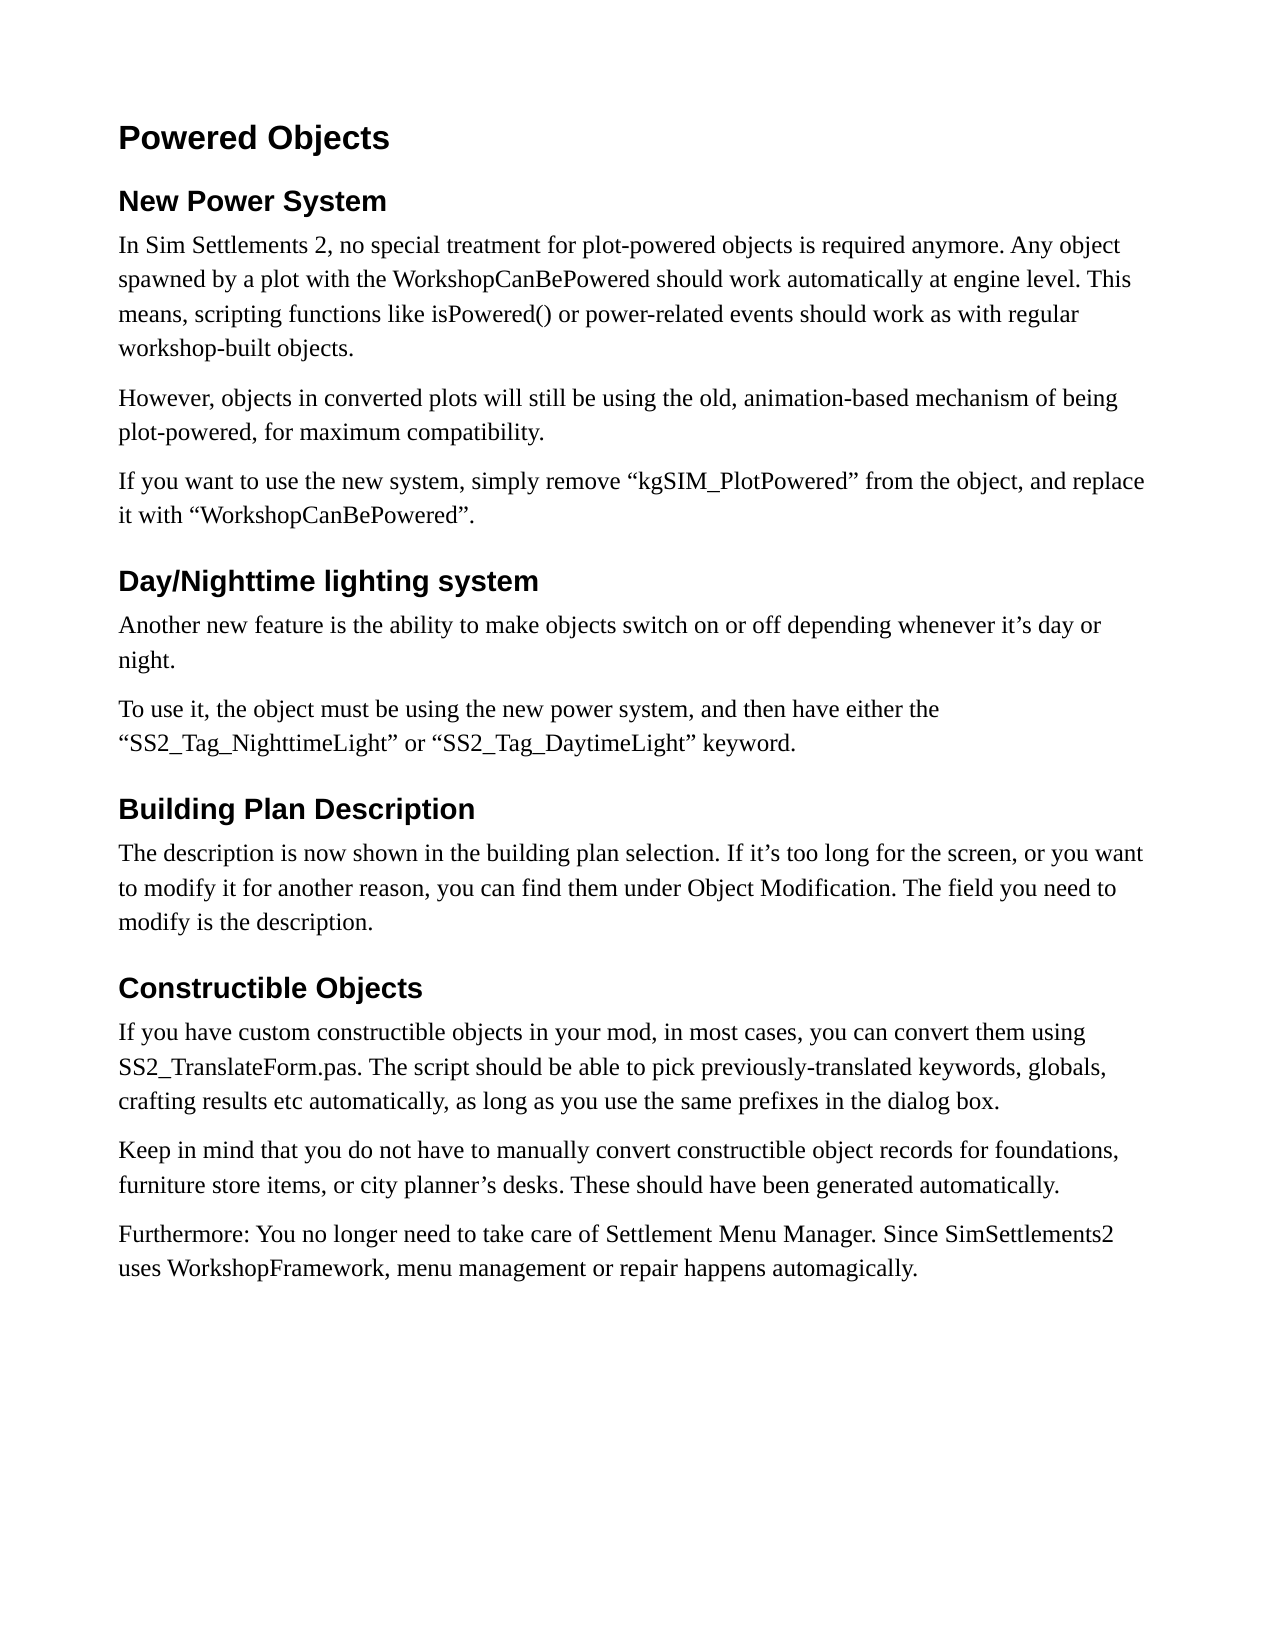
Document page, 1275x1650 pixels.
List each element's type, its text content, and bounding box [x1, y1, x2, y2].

text Furthermore: You no longer need to take care of Settlement Menu Manager. Since SimSettlements2 uses WorkshopFramework, menu management or repair happens automagically. [118, 1219, 1157, 1282]
text However, objects in converted plots will still be using the old, animation-based mechanism of being plot-powered, for maximum compatibility. [118, 383, 1157, 446]
subtitle Building Plan Description [118, 792, 1157, 826]
text If you want to use the new system, simply remove “kgSIM_PlotPowered” from the object, and replace it with “WorkshopCanBePowered”. [118, 466, 1157, 529]
text The description is now shown in the building plan selection. If it’s too long for the screen, or you want to modify it for another reason, you can find them under Object Modification. The field you need to modify is the description. [118, 838, 1157, 936]
subtitle Day/Nighttime lighting system [118, 564, 1157, 598]
text If you have custom constructible objects in your mod, in most cases, you can convert them using SS2_TranslateForm.pas. The script should be able to pick previously-translated keywords, globals, crafting results etc automatically, as long as you use the same prefixes in the dialog box. [118, 1017, 1157, 1115]
subtitle Constructible Objects [118, 971, 1157, 1005]
text Another new feature is the ability to make objects switch on or off depending whenever it’s day or night. [118, 611, 1157, 674]
text To use it, the object must be using the new power system, and then have either the “SS2_Tag_NighttimeLight” or “SS2_Tag_DaytimeLight” keyword. [118, 694, 1157, 757]
subtitle Powered Objects [118, 118, 1157, 157]
text Keep in mind that you do not have to manually convert constructible object records for foundations, furniture store items, or city planner’s desks. These should have been generated automatically. [118, 1135, 1157, 1198]
subtitle New Power System [118, 184, 1157, 218]
text In Sim Settlements 2, no special treatment for plot-powered objects is required anymore. Any object spawned by a plot with the WorkshopCanBePowered should work automatically at engine level. This means, scripting functions like isPowered() or power-related events should work as with regular workshop-built objects. [118, 230, 1157, 362]
